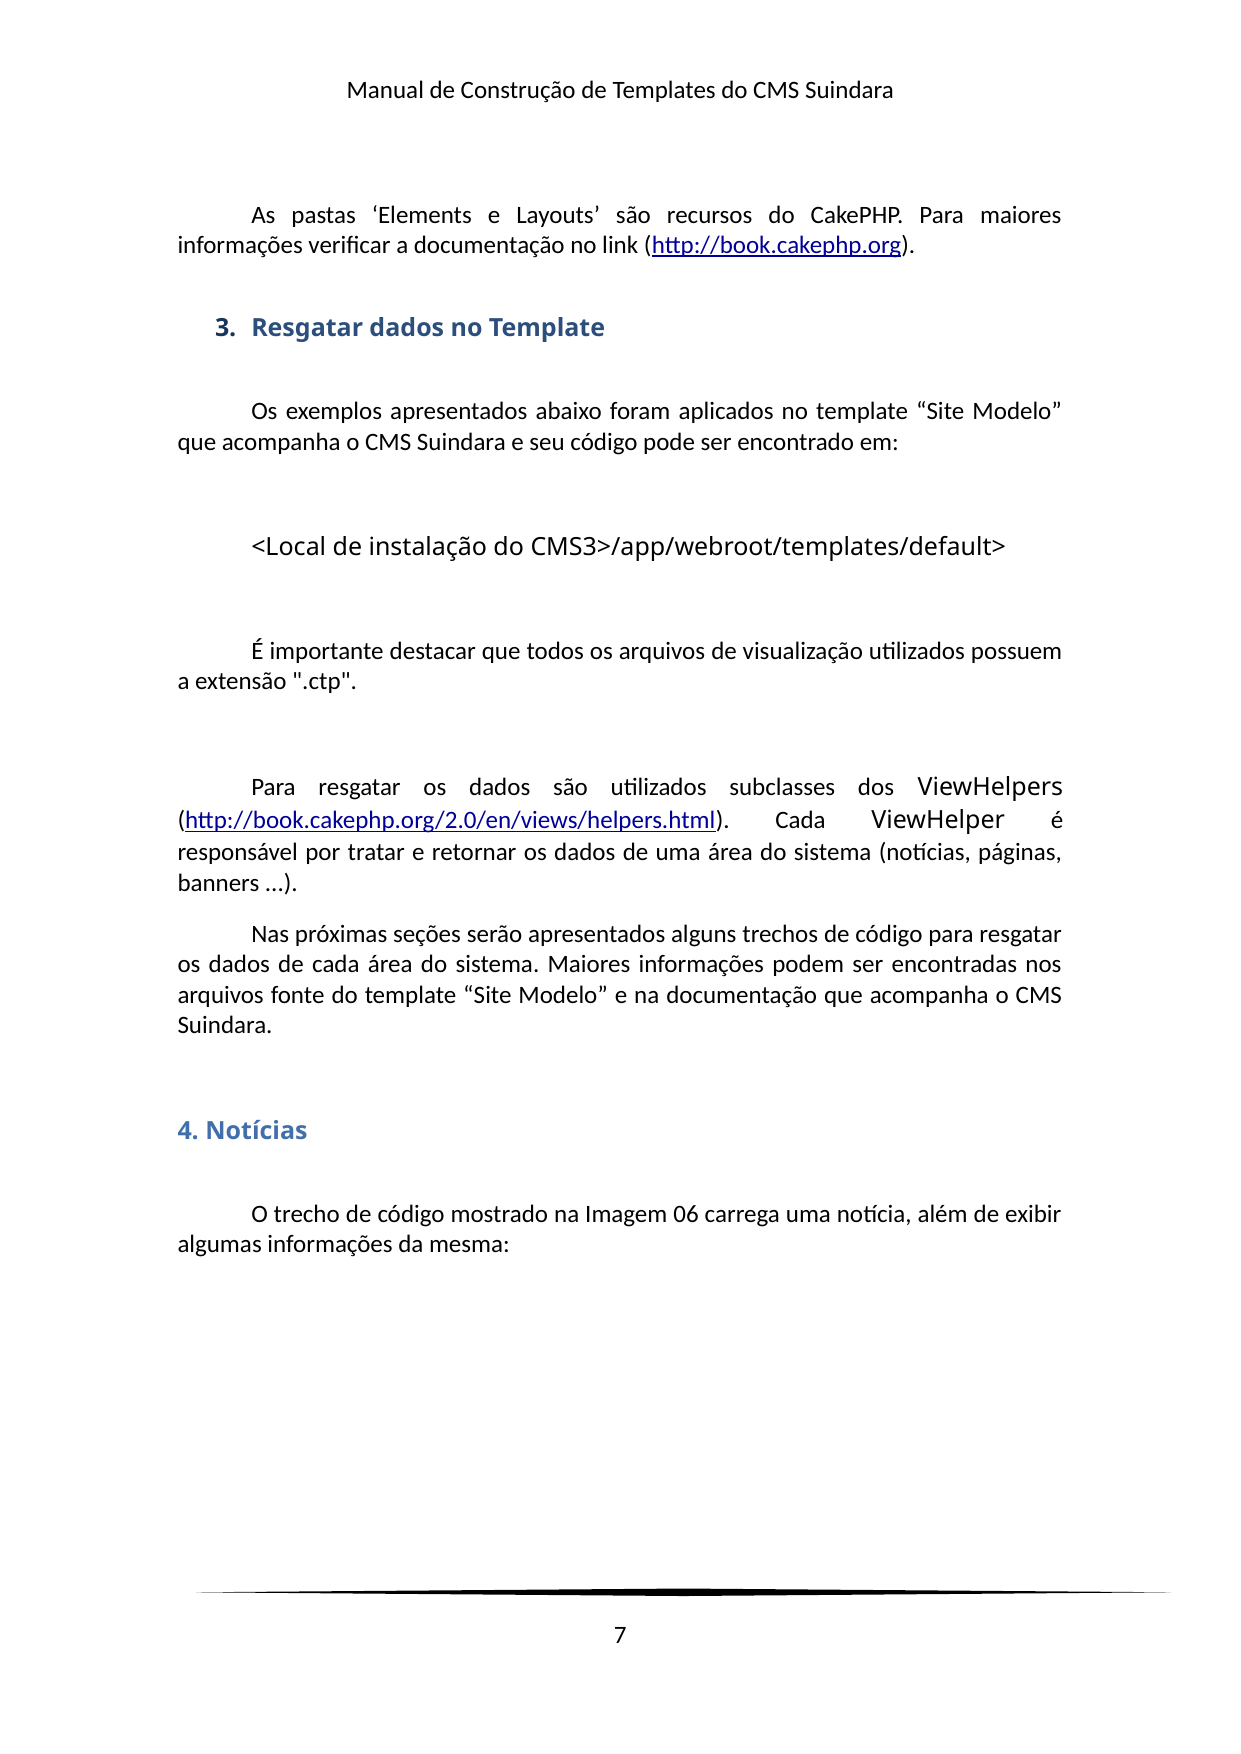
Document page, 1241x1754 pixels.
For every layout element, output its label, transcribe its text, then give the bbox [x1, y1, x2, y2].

text <Local de instalação do CMS3>/app/webroot/templates/default> [177, 529, 1063, 563]
text É importante destacar que todos os arquivos de visualização utilizados possuem a extensão ".ctp". [177, 635, 1063, 696]
text Para resgatar os dados são utilizados subclasses dos ViewHelpers (http://book.cakephp.org/2.0/en/views/helpers.html). Cada ViewHelper é responsável por tratar e retornar os dados de uma área do sistema (notícias, páginas, banners ...). [177, 768, 1063, 897]
subtitle Resgatar dados no Template [215, 310, 1063, 344]
subtitle 4. Notícias [177, 1112, 1063, 1146]
text As pastas ‘Elements e Layouts’ são recursos do CakePHP. Para maiores informações verificar a documentação no link (http://book.cakephp.org). [177, 199, 1063, 260]
text Nas próximas seções serão apresentados alguns trechos de código para resgatar os dados de cada área do sistema. Maiores informações podem ser encontradas nos arquivos fonte do template “Site Modelo” e na documentação que acompanha o CMS Suindara. [177, 918, 1063, 1040]
text O trecho de código mostrado na Imagem 06 carrega uma notícia, além de exibir algumas informações da mesma: [177, 1198, 1063, 1259]
text Os exemplos apresentados abaixo foram aplicados no template “Site Modelo” que acompanha o CMS Suindara e seu código pode ser encontrado em: [177, 395, 1063, 456]
